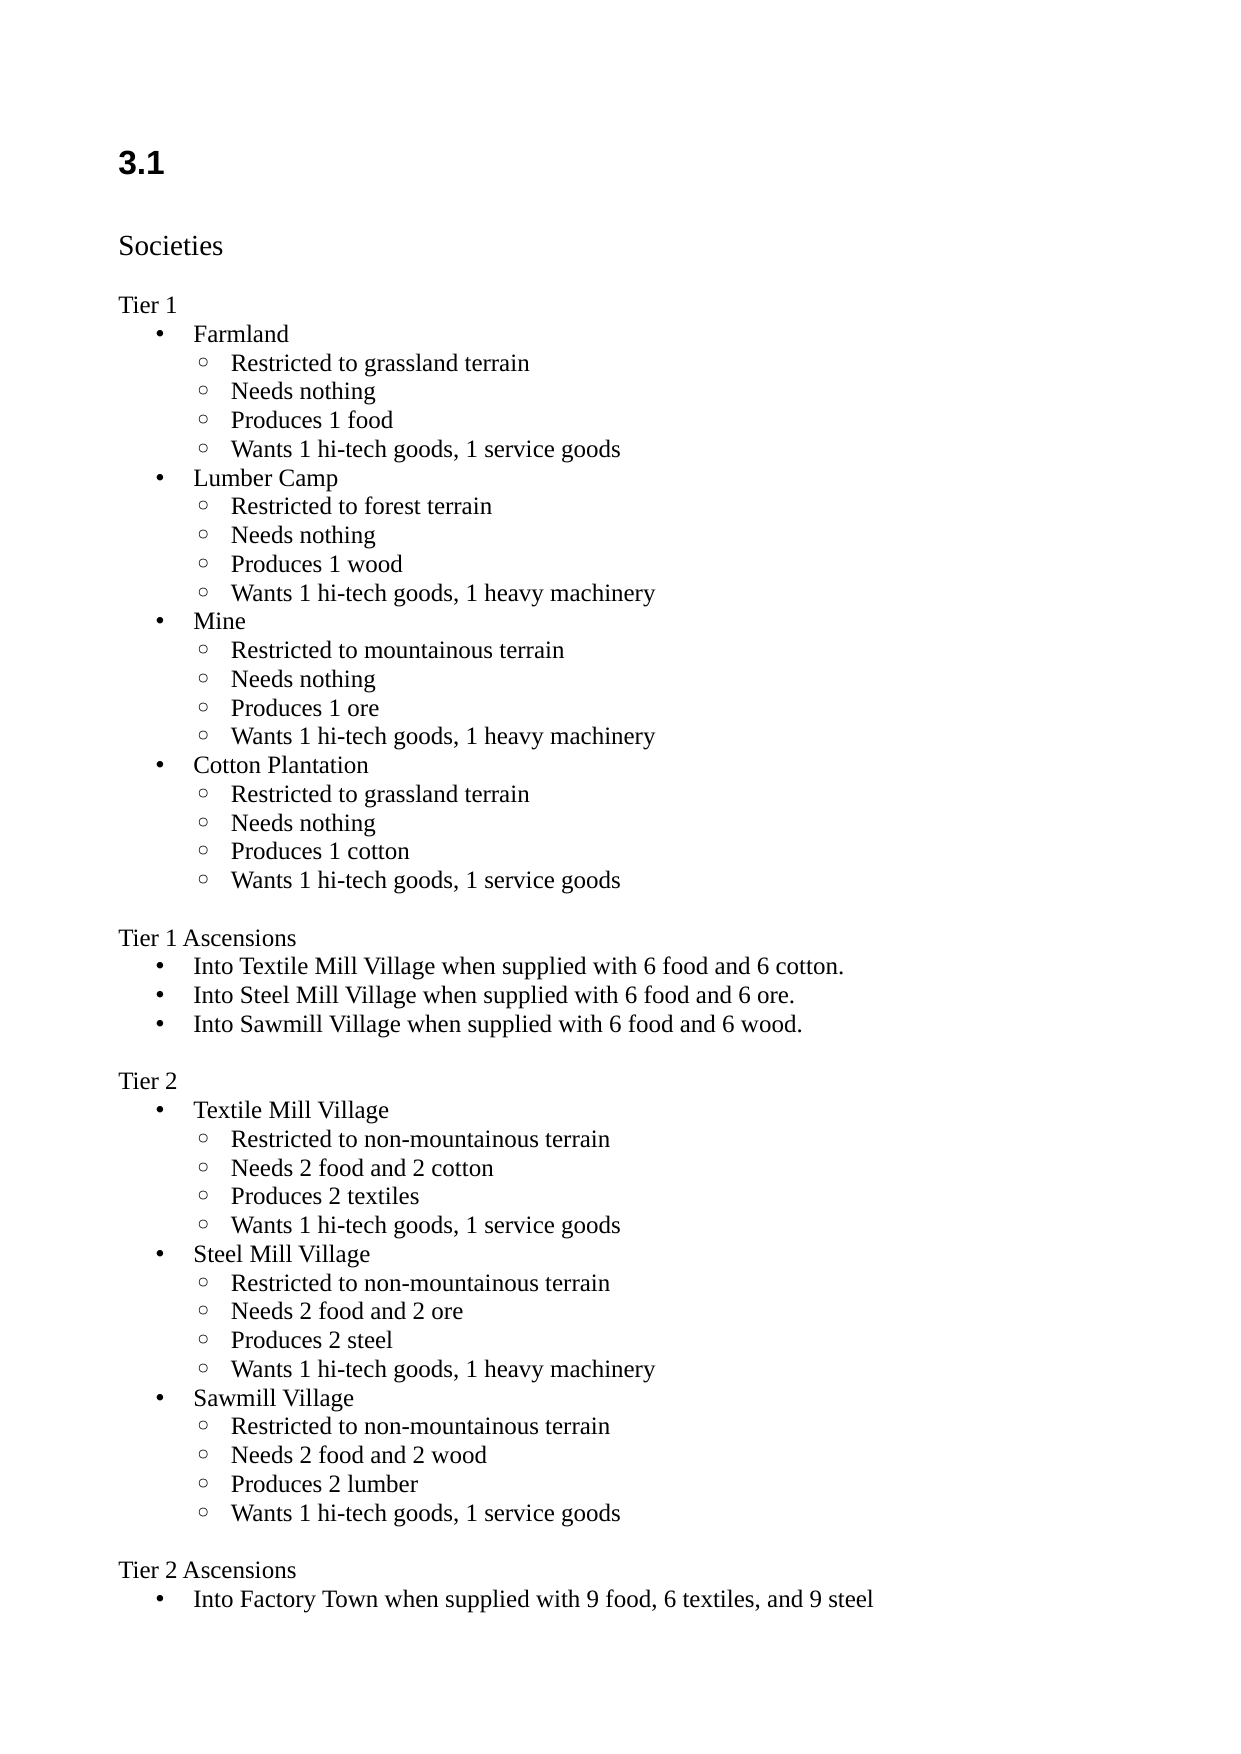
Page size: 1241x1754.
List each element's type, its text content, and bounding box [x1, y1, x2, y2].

text Societies [118, 228, 1122, 261]
subtitle 3.1 [118, 143, 1122, 182]
list Into Factory Town when supplied with 9 food, 6 textiles, and 9 steel [156, 1584, 1122, 1613]
list Restricted to non-mountainous terrain [193, 1411, 1122, 1440]
list Produces 2 steel [193, 1325, 1122, 1354]
list Restricted to grassland terrain [193, 779, 1122, 808]
text Tier 1 Ascensions [118, 923, 1122, 951]
list Needs nothing [193, 808, 1122, 836]
list Sawmill Village [156, 1383, 1122, 1411]
list Wants 1 hi-tech goods, 1 heavy machinery [193, 1354, 1122, 1383]
text Tier 1 [118, 290, 1122, 319]
list Produces 1 food [193, 405, 1122, 434]
list Produces 1 wood [193, 549, 1122, 578]
list Steel Mill Village [156, 1239, 1122, 1268]
list Wants 1 hi-tech goods, 1 service goods [193, 1498, 1122, 1526]
list Needs nothing [193, 376, 1122, 405]
list Needs nothing [193, 664, 1122, 693]
list Wants 1 hi-tech goods, 1 service goods [193, 434, 1122, 463]
list Wants 1 hi-tech goods, 1 service goods [193, 1210, 1122, 1239]
text Tier 2 Ascensions [118, 1555, 1122, 1584]
list Wants 1 hi-tech goods, 1 heavy machinery [193, 721, 1122, 750]
list Produces 2 textiles [193, 1181, 1122, 1210]
list Into Textile Mill Village when supplied with 6 food and 6 cotton. [156, 951, 1122, 980]
list Cotton Plantation [156, 750, 1122, 779]
list Lumber Camp [156, 463, 1122, 491]
list Restricted to grassland terrain [193, 348, 1122, 376]
list Farmland [156, 319, 1122, 348]
list Restricted to non-mountainous terrain [193, 1268, 1122, 1296]
list Into Sawmill Village when supplied with 6 food and 6 wood. [156, 1009, 1122, 1038]
list Into Steel Mill Village when supplied with 6 food and 6 ore. [156, 980, 1122, 1009]
list Wants 1 hi-tech goods, 1 service goods [193, 865, 1122, 894]
list Restricted to non-mountainous terrain [193, 1124, 1122, 1153]
list Needs nothing [193, 520, 1122, 549]
text Tier 2 [118, 1066, 1122, 1095]
list Needs 2 food and 2 ore [193, 1296, 1122, 1325]
list Restricted to mountainous terrain [193, 635, 1122, 664]
list Needs 2 food and 2 wood [193, 1440, 1122, 1469]
list Produces 1 cotton [193, 836, 1122, 865]
list Mine [156, 606, 1122, 635]
list Restricted to forest terrain [193, 491, 1122, 520]
list Textile Mill Village [156, 1095, 1122, 1124]
list Wants 1 hi-tech goods, 1 heavy machinery [193, 578, 1122, 606]
list Produces 2 lumber [193, 1469, 1122, 1498]
list Needs 2 food and 2 cotton [193, 1153, 1122, 1181]
list Produces 1 ore [193, 693, 1122, 721]
